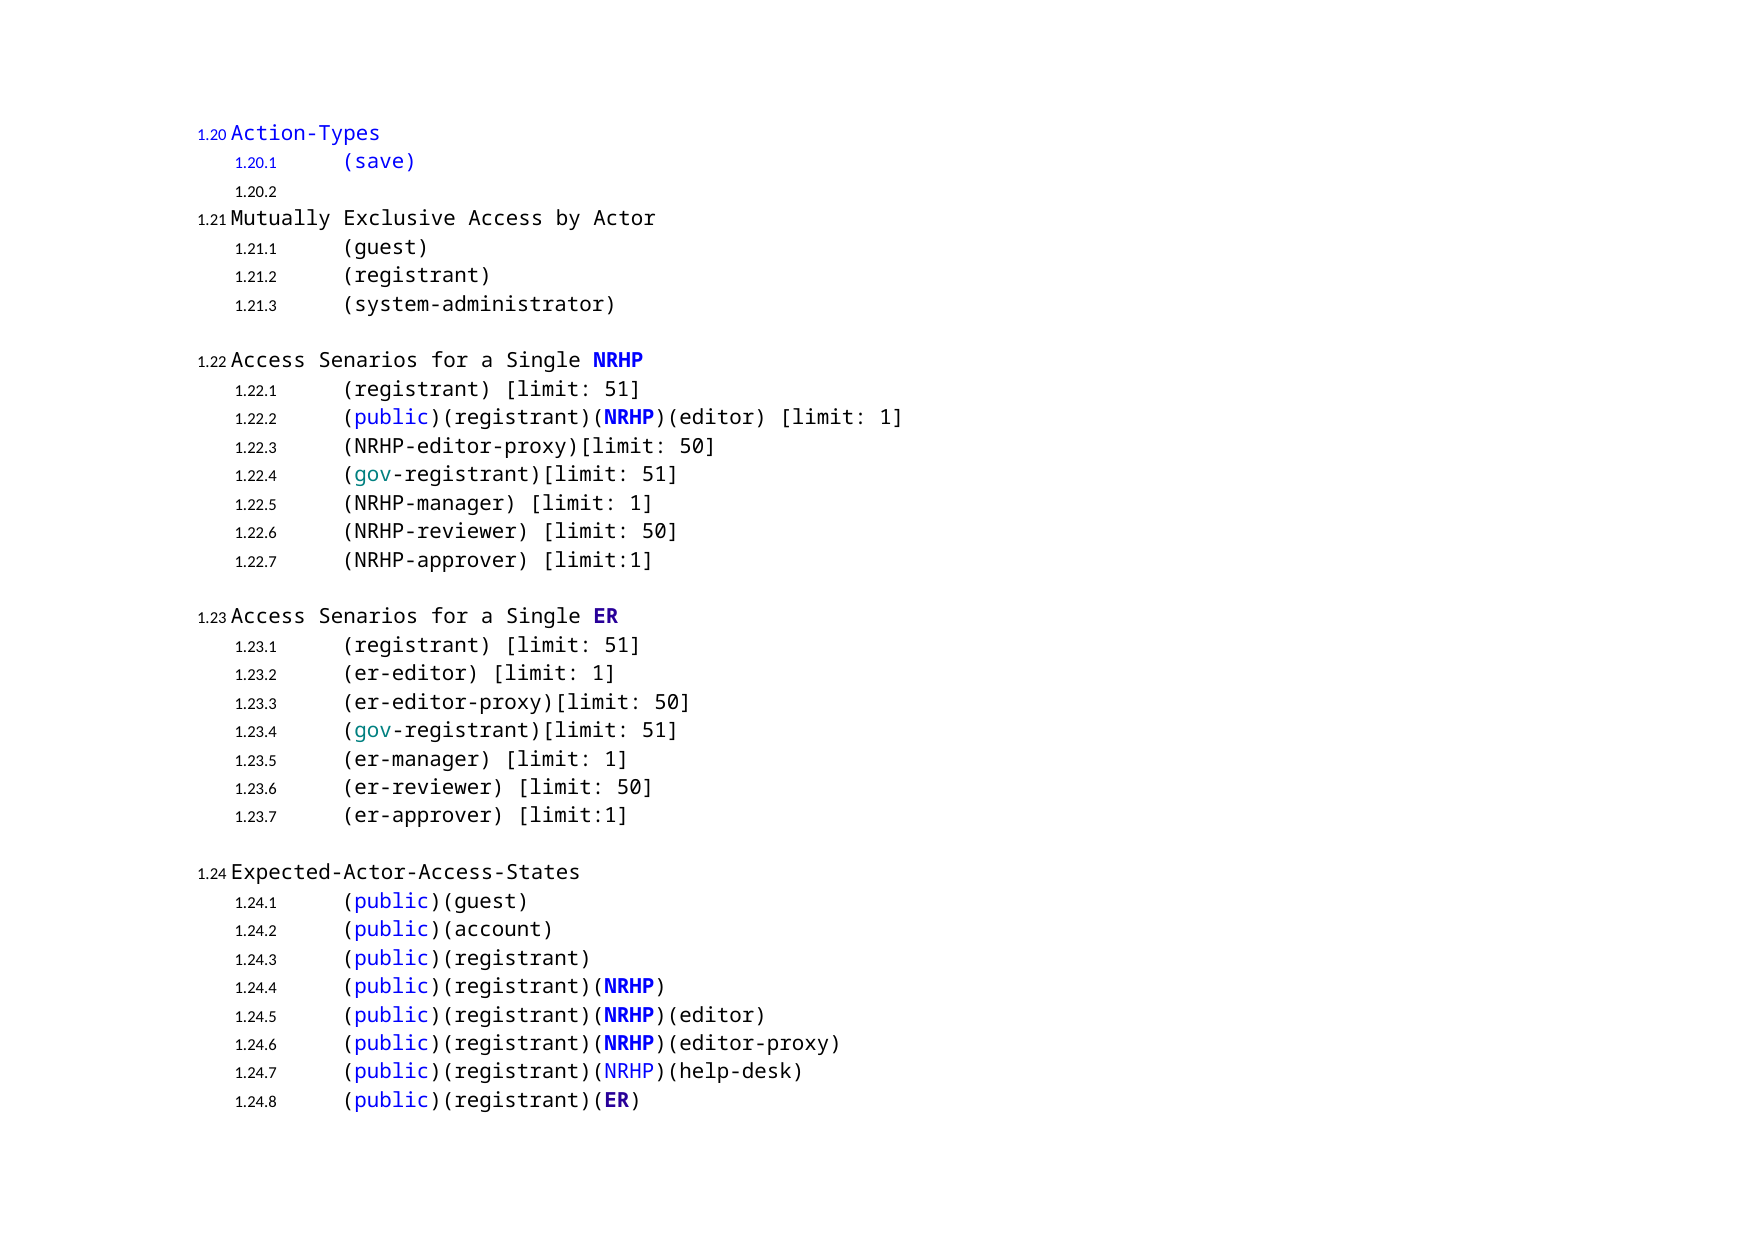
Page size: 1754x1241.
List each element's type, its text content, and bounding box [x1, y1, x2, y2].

list (registrant) [limit: 51] [231, 374, 1636, 402]
list (NRHP-manager) [limit: 1] [231, 488, 1636, 516]
list (gov-registrant)[limit: 51] [231, 715, 1636, 744]
list (guest) [231, 232, 1636, 260]
list (er-manager) [limit: 1] [231, 744, 1636, 772]
list (NRHP-editor-proxy)[limit: 50] [231, 431, 1636, 459]
list Access Senarios for a Single ER [193, 602, 1636, 630]
list (public)(registrant)(ER) [231, 1085, 1636, 1113]
list (NRHP-approver) [limit:1] [231, 545, 1636, 573]
list (er-approver) [limit:1] [231, 801, 1636, 829]
list (public)(account) [231, 914, 1636, 943]
list Action-Types [193, 118, 1636, 147]
list (system-administrator) [231, 289, 1636, 317]
list (registrant) [limit: 51] [231, 630, 1636, 658]
list (public)(registrant)(NRHP)(editor) [limit: 1] [231, 402, 1636, 431]
list Access Senarios for a Single NRHP [193, 346, 1636, 374]
list (public)(guest) [231, 886, 1636, 914]
list Mutually Exclusive Access by Actor [193, 203, 1636, 232]
list (public)(registrant)(NRHP)(editor-proxy) [231, 1028, 1636, 1057]
list (NRHP-reviewer) [limit: 50] [231, 516, 1636, 545]
list (public)(registrant) [231, 943, 1636, 971]
list (er-editor) [limit: 1] [231, 658, 1636, 687]
list (registrant) [231, 260, 1636, 289]
list (gov-registrant)[limit: 51] [231, 459, 1636, 488]
list (public)(registrant)(NRHP)(editor) [231, 1000, 1636, 1028]
list (er-reviewer) [limit: 50] [231, 772, 1636, 801]
list (er-editor-proxy)[limit: 50] [231, 687, 1636, 715]
list Expected-Actor-Access-States [193, 857, 1636, 886]
list (public)(registrant)(NRHP)(help-desk) [231, 1057, 1636, 1085]
list (save) [231, 147, 1636, 175]
list (public)(registrant)(NRHP) [231, 971, 1636, 1000]
